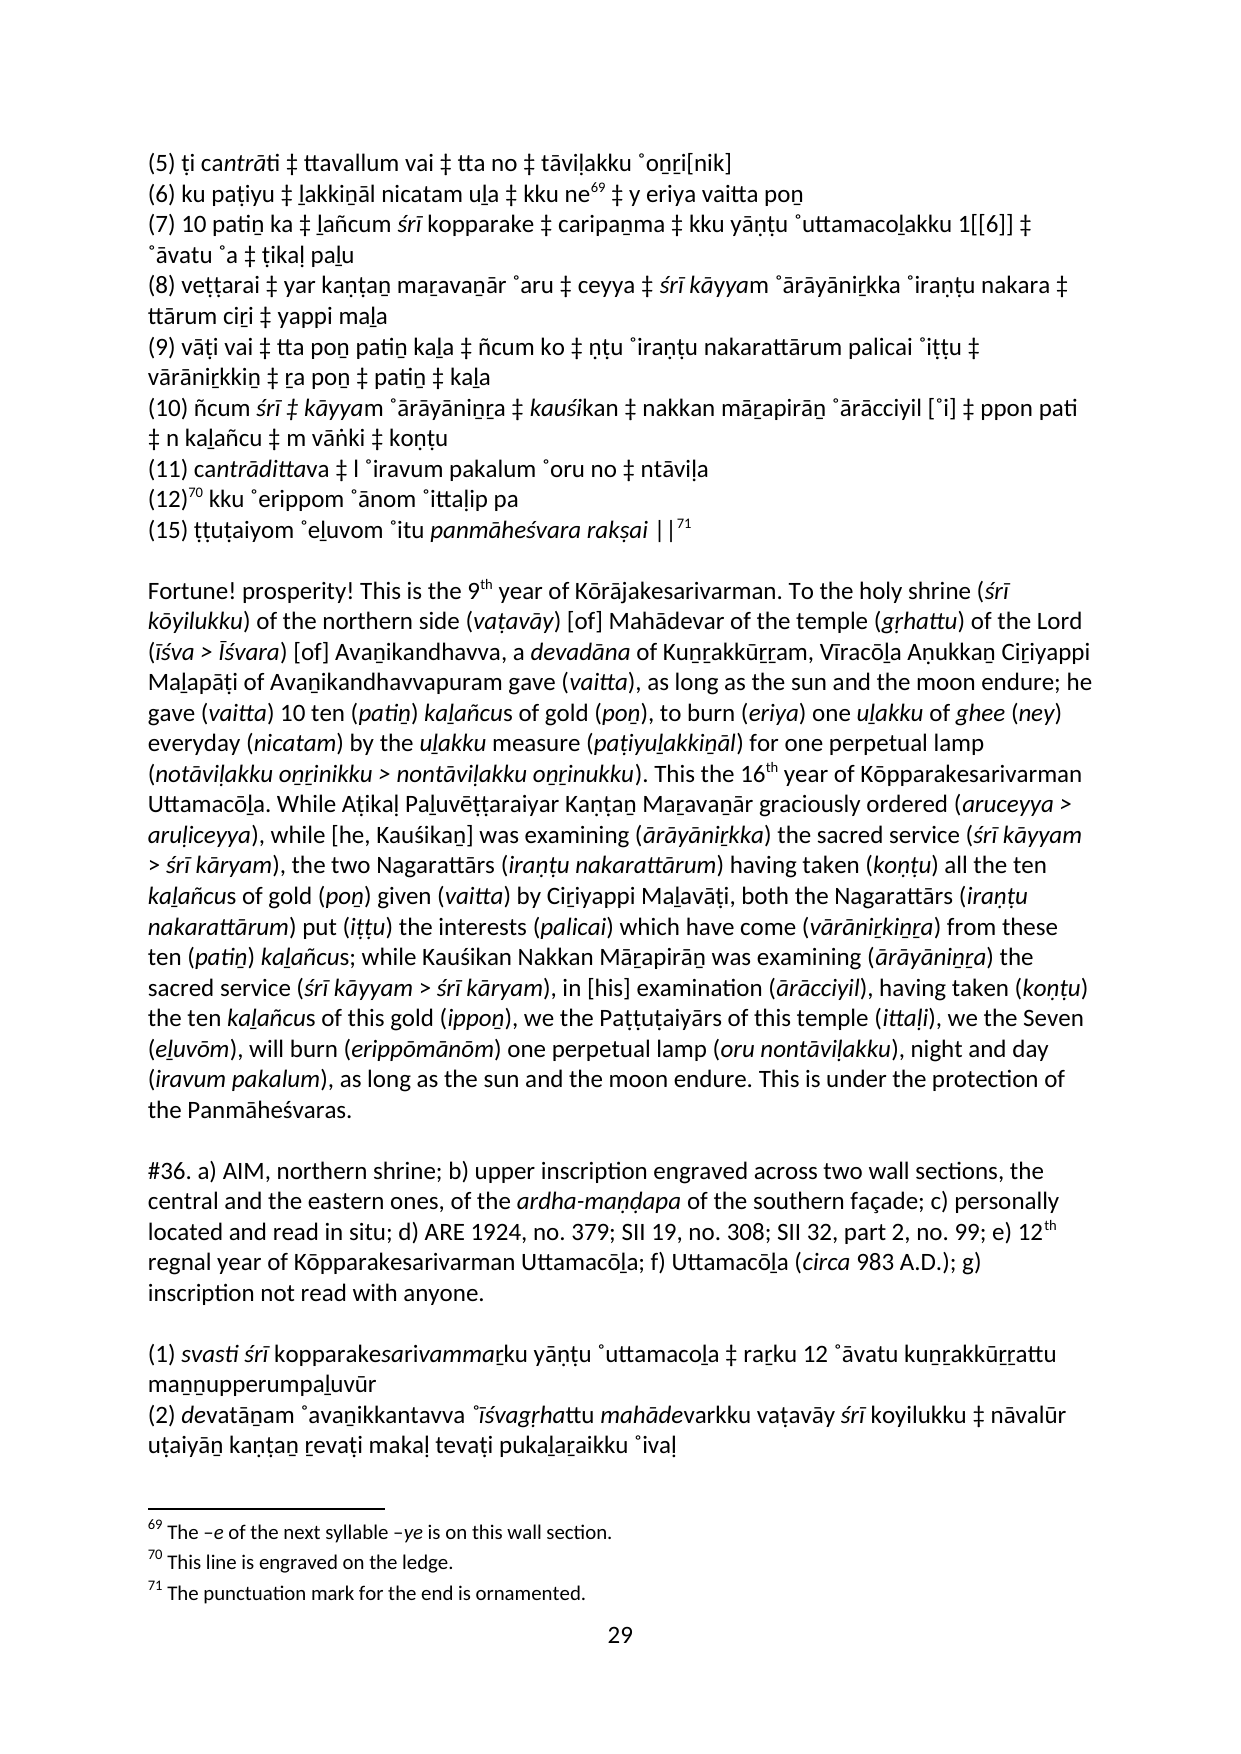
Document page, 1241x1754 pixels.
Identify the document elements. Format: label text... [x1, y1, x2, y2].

text (9) vāṭi vai ‡ tta poṉ patiṉ kaḻa ‡ ñcum ko ‡ ṇṭu ˚iraṇṭu nakarattārum palicai ˚iṭṭu ‡ vārāniṟkkiṉ ‡ ṟa poṉ ‡ patiṉ ‡ kaḻa [148, 331, 1093, 392]
text #36. a) AIM, northern shrine; b) upper inscription engraved across two wall sections, the central and the eastern ones, of the ardha-maṇḍapa of the southern façade; c) personally located and read in situ; d) ARE 1924, no. 379; SII 19, no. 308; SII 32, part 2, no. 99; e) 12th regnal year of Kōpparakesarivarman Uttamacōḻa; f) Uttamacōḻa (circa 983 A.D.); g) inscription not read with anyone. [148, 1155, 1093, 1307]
text (6) ku paṭiyu ‡ ḻakkiṉāl nicatam uḻa ‡ kku ne ‡ y eriya vaitta poṉ [148, 178, 1093, 209]
text (15) ṭṭuṭaiyom ˚eḻuvom ˚itu panmāheśvara rakṣai || [148, 514, 1093, 544]
text This line is engraved on the ledge. [148, 1545, 1093, 1576]
text (1) svasti śrī kopparakesarivammaṟku yāṇṭu ˚uttamacoḻa ‡ raṟku 12 ˚āvatu kuṉṟakkūṟṟattu maṉṉupperumpaḻuvūr [148, 1338, 1093, 1399]
text (11) cantrādittava ‡ l ˚iravum pakalum ˚oru no ‡ ntāviḷa [148, 453, 1093, 483]
text (5) ṭi cantrāti ‡ ttavallum vai ‡ tta no ‡ tāviḷakku ˚oṉṟi[nik] [148, 148, 1093, 178]
text (7) 10 patiṉ ka ‡ ḻañcum śrī kopparake ‡ caripaṉma ‡ kku yāṇṭu ˚uttamacoḻakku 1[[6]] ‡ ˚āvatu ˚a ‡ ṭikaḷ paḻu [148, 209, 1093, 270]
text (8) veṭṭarai ‡ yar kaṇṭaṉ maṟavaṉār ˚aru ‡ ceyya ‡ śrī kāyyam ˚ārāyāniṟkka ˚iraṇṭu nakara ‡ ttārum ciṟi ‡ yappi maḻa [148, 270, 1093, 331]
text (10) ñcum śrī ‡ kāyyam ˚ārāyāniṉṟa ‡ kauśikan ‡ nakkan māṟapirāṉ ˚ārācciyil [˚i] ‡ ppon pati ‡ n kaḻañcu ‡ m vāṅki ‡ koṇṭu [148, 392, 1093, 453]
text The punctuation mark for the end is ornamented. [148, 1576, 1093, 1606]
text (12) kku ˚erippom ˚ānom ˚ittaḷip pa [148, 483, 1093, 514]
text (2) devatāṉam ˚avaṉikkantavva ˚īśvagṛhattu mahādevarkku vaṭavāy śrī koyilukku ‡ nāvalūr uṭaiyāṉ kaṇṭaṉ ṟevaṭi makaḷ tevaṭi pukaḻaṟaikku ˚ivaḷ [148, 1399, 1093, 1460]
text Fortune! prosperity! This is the 9th year of Kōrājakesarivarman. To the holy shrine (śrī kōyilukku) of the northern side (vaṭavāy) [of] Mahādevar of the temple (gṛhattu) of the Lord (īśva > Īśvara) [of] Avaṉikandhavva, a devadāna of Kuṉṟakkūṟṟam, Vīracōḻa Aṇukkaṉ Ciṟiyappi Maḻapāṭi of Avaṉikandhavvapuram gave (vaitta), as long as the sun and the moon endure; he gave (vaitta) 10 ten (patiṉ) kaḻañcus of gold (poṉ), to burn (eriya) one uḻakku of ghee (ney) everyday (nicatam) by the uḻakku measure (paṭiyuḻakkiṉāl) for one perpetual lamp (notāviḷakku oṉṟinikku > nontāviḷakku oṉṟinukku). This the 16th year of Kōpparakesarivarman Uttamacōḻa. While Aṭikaḷ Paḻuvēṭṭaraiyar Kaṇṭaṉ Maṟavaṉār graciously ordered (aruceyya > aruḷiceyya), while [he, Kauśikaṉ] was examining (ārāyāniṟkka) the sacred service (śrī kāyyam > śrī kāryam), the two Nagarattārs (iraṇṭu nakarattārum) having taken (koṇṭu) all the ten kaḻañcus of gold (poṉ) given (vaitta) by Ciṟiyappi Maḻavāṭi, both the Nagarattārs (iraṇṭu nakarattārum) put (iṭṭu) the interests (palicai) which have come (vārāniṟkiṉṟa) from these ten (patiṉ) kaḻañcus; while Kauśikan Nakkan Māṟapirāṉ was examining (ārāyāniṉṟa) the sacred service (śrī kāyyam > śrī kāryam), in [his] examination (ārācciyil), having taken (koṇṭu) the ten kaḻañcus of this gold (ippoṉ), we the Paṭṭuṭaiyārs of this temple (ittaḷi), we the Seven (eḻuvōm), will burn (erippōmānōm) one perpetual lamp (oru nontāviḷakku), night and day (iravum pakalum), as long as the sun and the moon endure. This is under the protection of the Panmāheśvaras. [148, 575, 1093, 1124]
text The –e of the next syllable –ye is on this wall section. [148, 1515, 1093, 1545]
